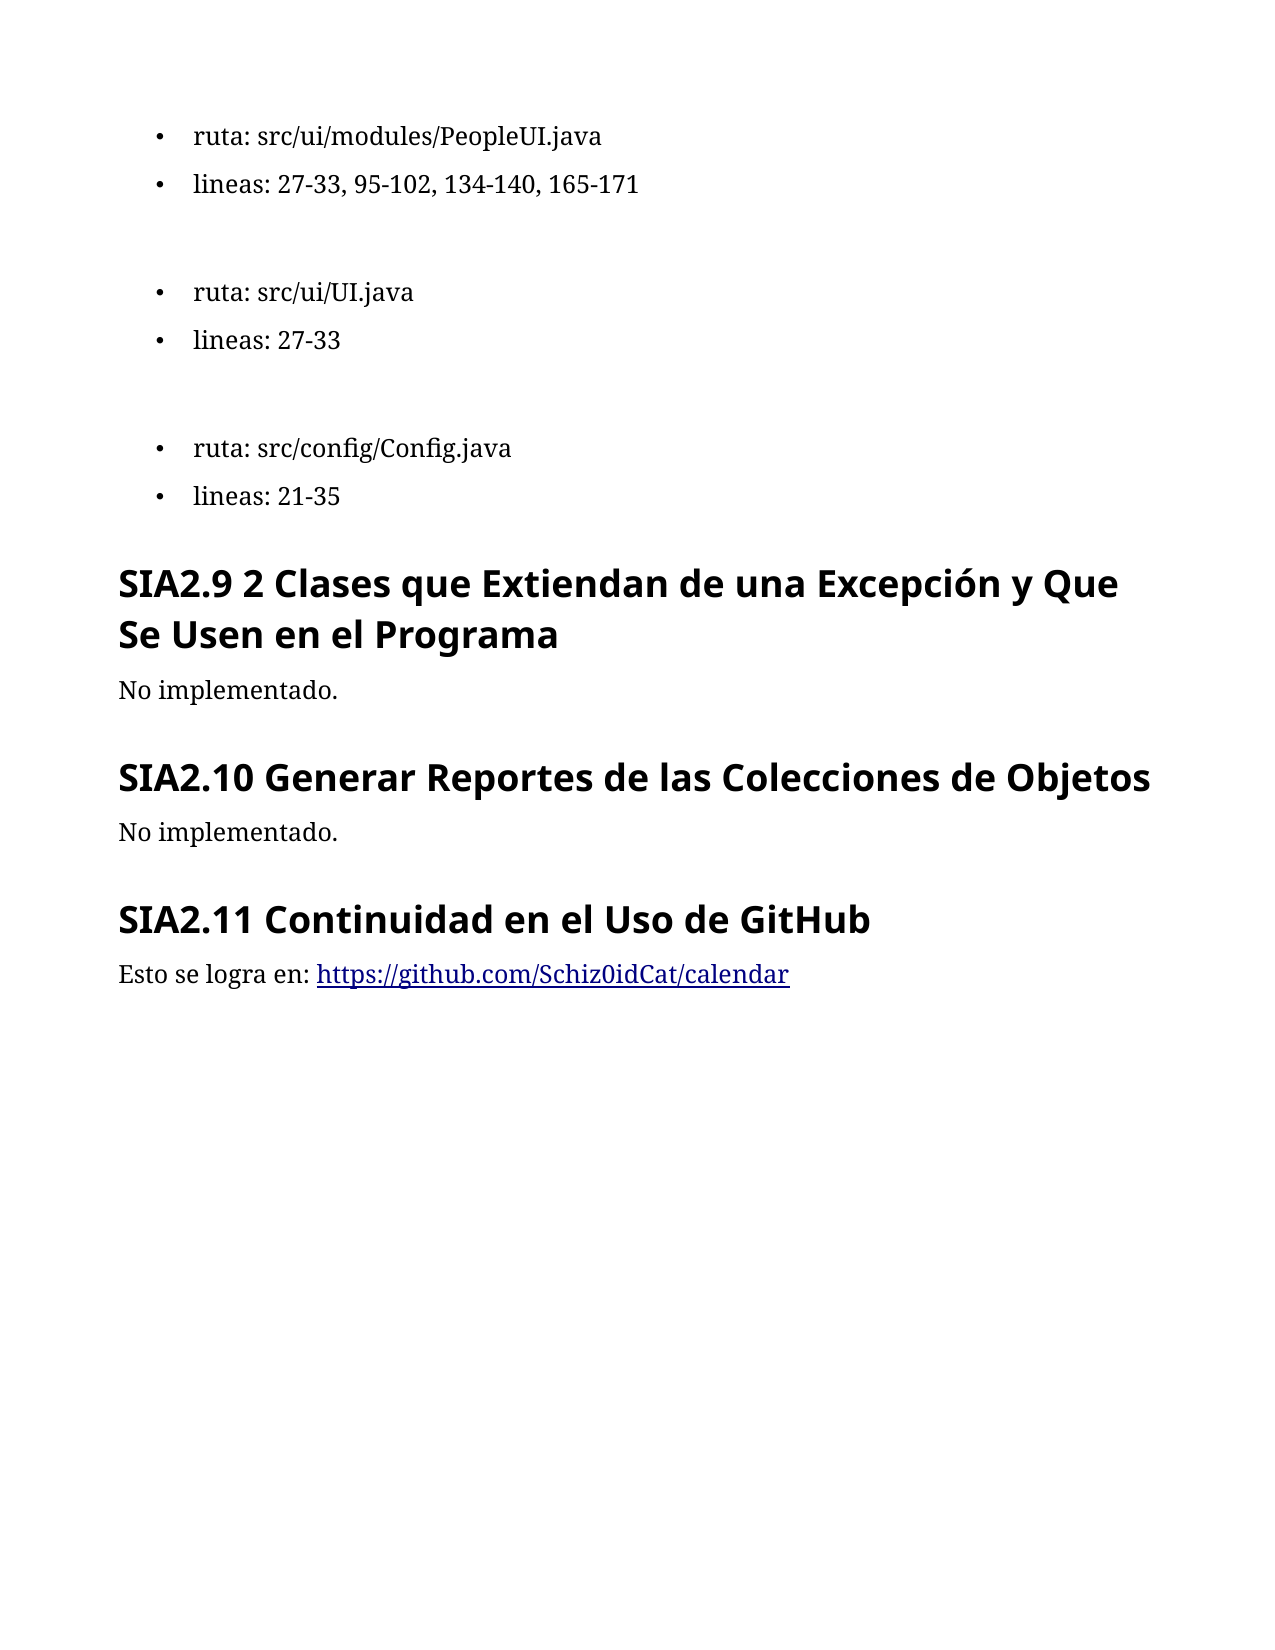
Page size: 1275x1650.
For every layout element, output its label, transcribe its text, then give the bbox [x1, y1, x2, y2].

list ruta: src/ui/UI.java [156, 274, 1157, 308]
text No implementado. [118, 815, 1157, 849]
list ruta: src/config/Config.java [156, 430, 1157, 464]
text Esto se logra en: https://github.com/Schiz0idCat/calendar [118, 957, 1157, 991]
text No implementado. [118, 672, 1157, 706]
subtitle SIA2.10 Generar Reportes de las Colecciones de Objetos [118, 751, 1157, 802]
list lineas: 27-33 [156, 323, 1157, 357]
list lineas: 21-35 [156, 479, 1157, 513]
subtitle SIA2.11 Continuidad en el Uso de GitHub [118, 893, 1157, 944]
list lineas: 27-33, 95-102, 134-140, 165-171 [156, 167, 1157, 201]
subtitle SIA2.9 2 Clases que Extiendan de una Excepción y Que Se Usen en el Programa [118, 558, 1157, 660]
list ruta: src/ui/modules/PeopleUI.java [156, 118, 1157, 152]
